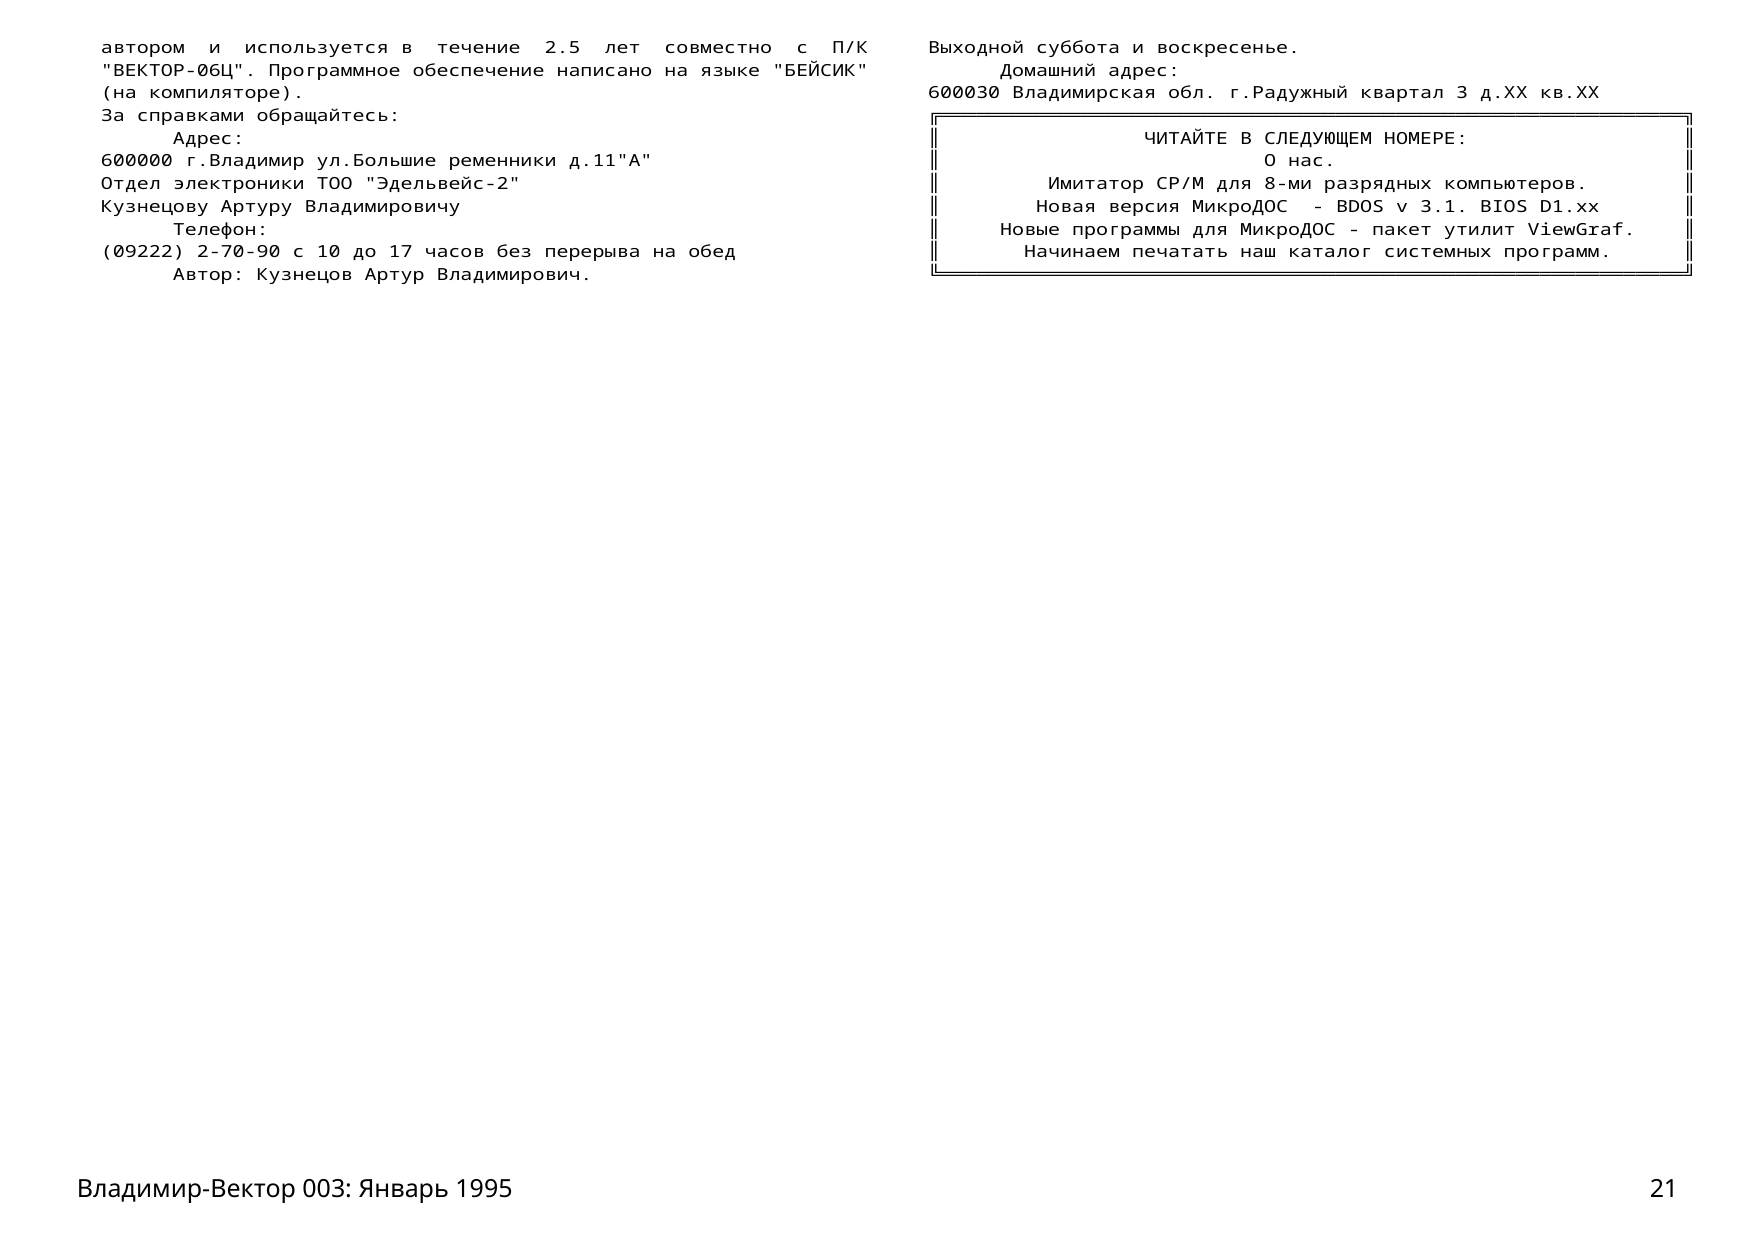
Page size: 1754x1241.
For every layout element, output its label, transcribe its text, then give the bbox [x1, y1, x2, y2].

text "ВЕКТОР-06Ц". Программное обеспечение написано на языке "БЕЙСИК" Домашний адрес: [77, 58, 1706, 81]
text Телефон: ║ Hовые программы для МикроДОС - пакет утилит ViewGraf. ║ [77, 217, 1706, 240]
text (на компиляторе). 600030 Владимирская обл. г.Радужный квартал 3 д.XX кв.XX [77, 81, 1706, 103]
text (09222) 2-70-90 с 10 до 17 часов без перерыва на обед ║ Hачинаем печатать наш каталог системных программ. ║ [77, 240, 1706, 262]
text Автор: Кузнецов Артур Владимирович. ╚══════════════════════════════════════════════════════════════╝ [77, 262, 1706, 285]
text 600000 г.Владимир ул.Большие ременники д.11"А" ║ О нас. ║ [77, 149, 1706, 172]
text Адрес: ║ ЧИТАЙТЕ В СЛЕДУЮЩЕМ HОМЕРЕ: ║ [77, 126, 1706, 149]
text За справками обращайтесь: ╔══════════════════════════════════════════════════════════════╗ [77, 103, 1706, 126]
text Кузнецову Артуру Владимировичу ║ Hовая версия МикроДОС - BDOS v 3.1. BIOS D1.xx ║ [77, 194, 1706, 217]
text автором и используется в течение 2.5 лет совместно с П/К Выходной суббота и воскресенье. [77, 35, 1706, 58]
text Отдел электроники ТОО "Эдельвейс-2" ║ Имитатор CP/M для 8-ми разрядных компьютеров. ║ [77, 172, 1706, 194]
